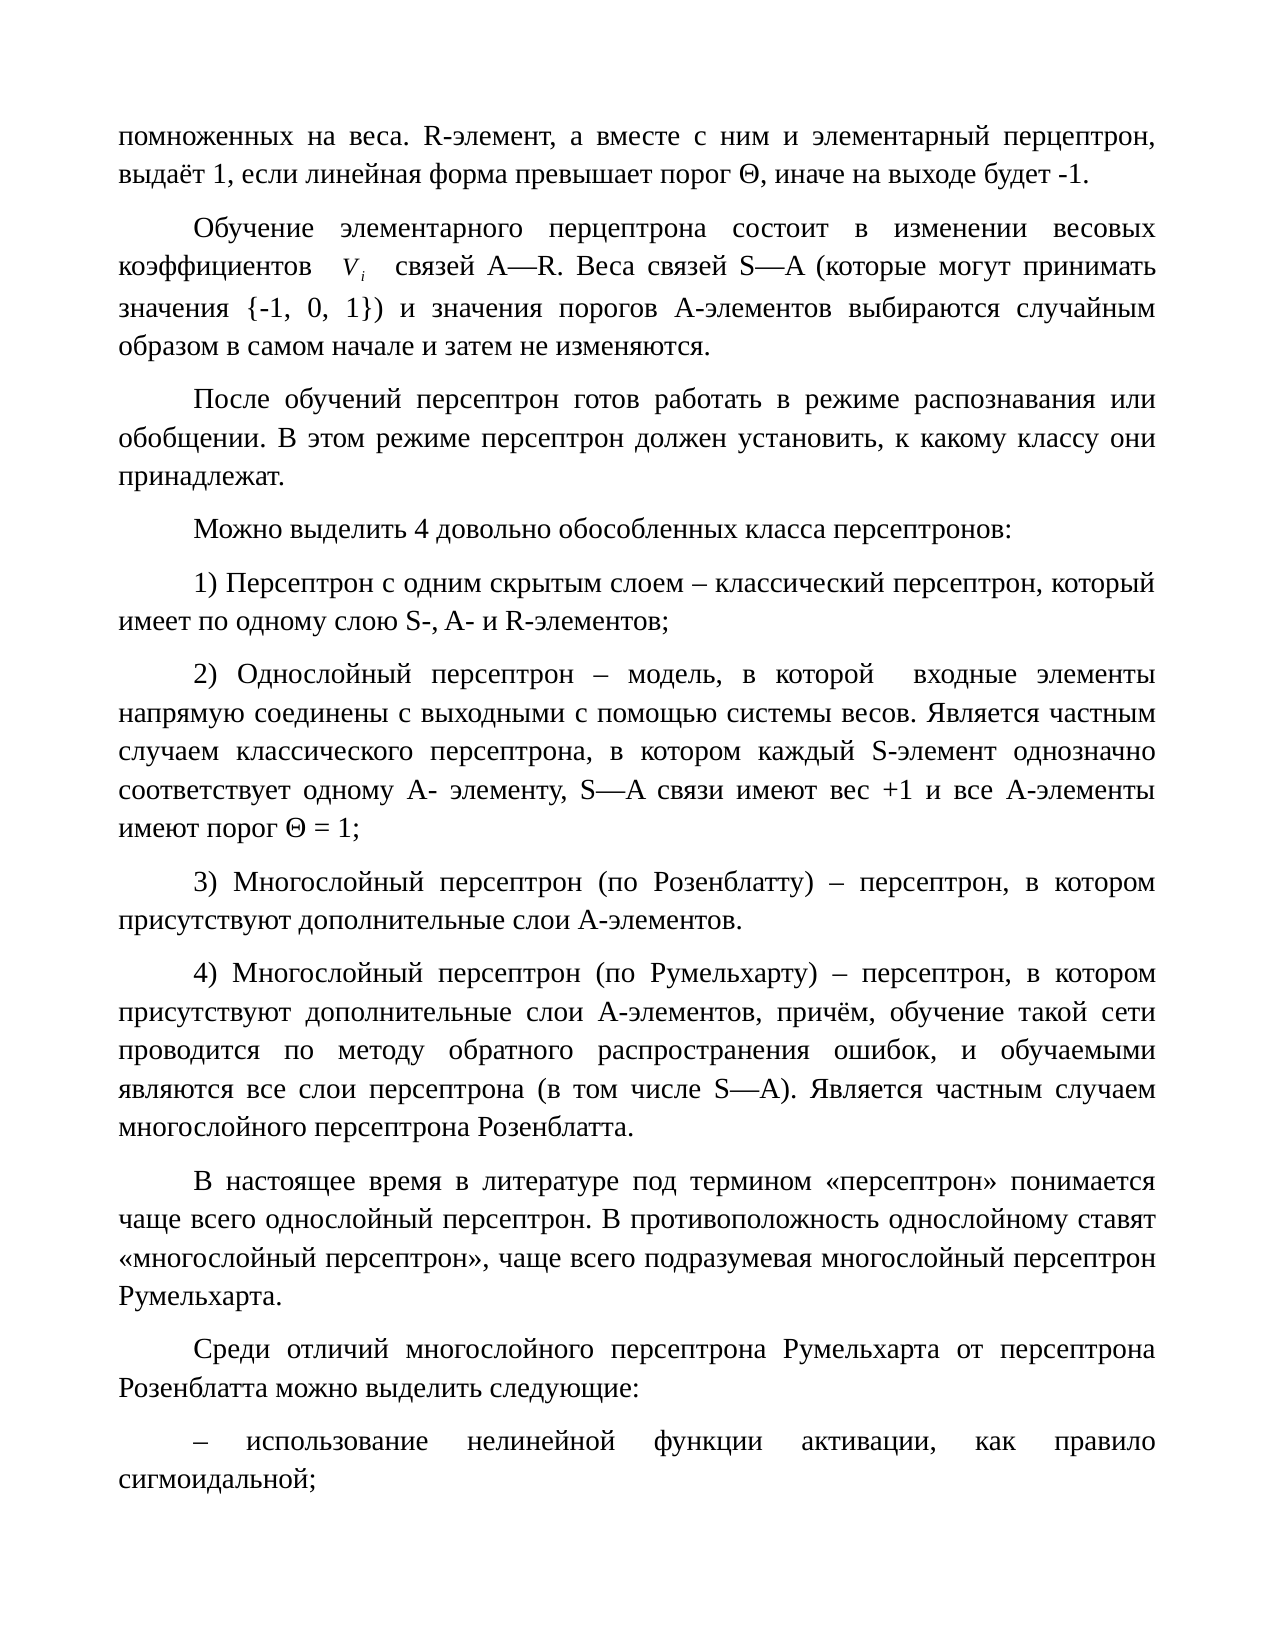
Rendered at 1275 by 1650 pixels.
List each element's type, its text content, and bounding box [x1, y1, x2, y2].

text Можно выделить 4 довольно обособленных класса персептронов: [118, 512, 1157, 545]
text помноженных на веса. R-элемент, а вместе с ним и элементарный перцептрон, выдаёт 1, если линейная форма превышает порог Θ, иначе на выходе будет -1. [118, 118, 1157, 190]
text 4) Многослойный персептрон (по Румельхарту) – персептрон, в котором присутствуют дополнительные слои A-элементов, причём, обучение такой сети проводится по методу обратного распространения ошибок, и обучаемыми являются все слои персептрона (в том числе S—A). Является частным случаем многослойного персептрона Розенблатта. [118, 955, 1157, 1143]
text Среди отличий многослойного персептрона Румельхарта от персептрона Розенблатта можно выделить следующие: [118, 1331, 1157, 1403]
text 2) Однослойный персептрон – модель, в которой входные элементы напрямую соединены с выходными с помощью системы весов. Является частным случаем классического персептрона, в котором каждый S-элемент однозначно соответствует одному A- элементу, S—A связи имеют вес +1 и все A-элементы имеют порог Θ = 1; [118, 656, 1157, 844]
text 3) Многослойный персептрон (по Розенблатту) – персептрон, в котором присутствуют дополнительные слои A-элементов. [118, 864, 1157, 936]
text – использование нелинейной функции активации, как правило сигмоидальной; [118, 1423, 1157, 1495]
text В настоящее время в литературе под термином «персептрон» понимается чаще всего однослойный персептрон. В противоположность однослойному ставят «многослойный персептрон», чаще всего подразумевая многослойный персептрон Румельхарта. [118, 1163, 1157, 1312]
text Обучение элементарного перцептрона состоит в изменении весовых коэффициентов связей A—R. Веса связей S—A (которые могут принимать значения {-1, 0, 1}) и значения порогов A-элементов выбираются случайным образом в самом начале и затем не изменяются. [118, 210, 1157, 362]
text После обучений персептрон готов работать в режиме распознавания или обобщении. В этом режиме персептрон должен установить, к какому классу они принадлежат. [118, 381, 1157, 492]
text 1) Персептрон с одним скрытым слоем – классический персептрон, который имеет по одному слою S-, A- и R-элементов; [118, 565, 1157, 637]
